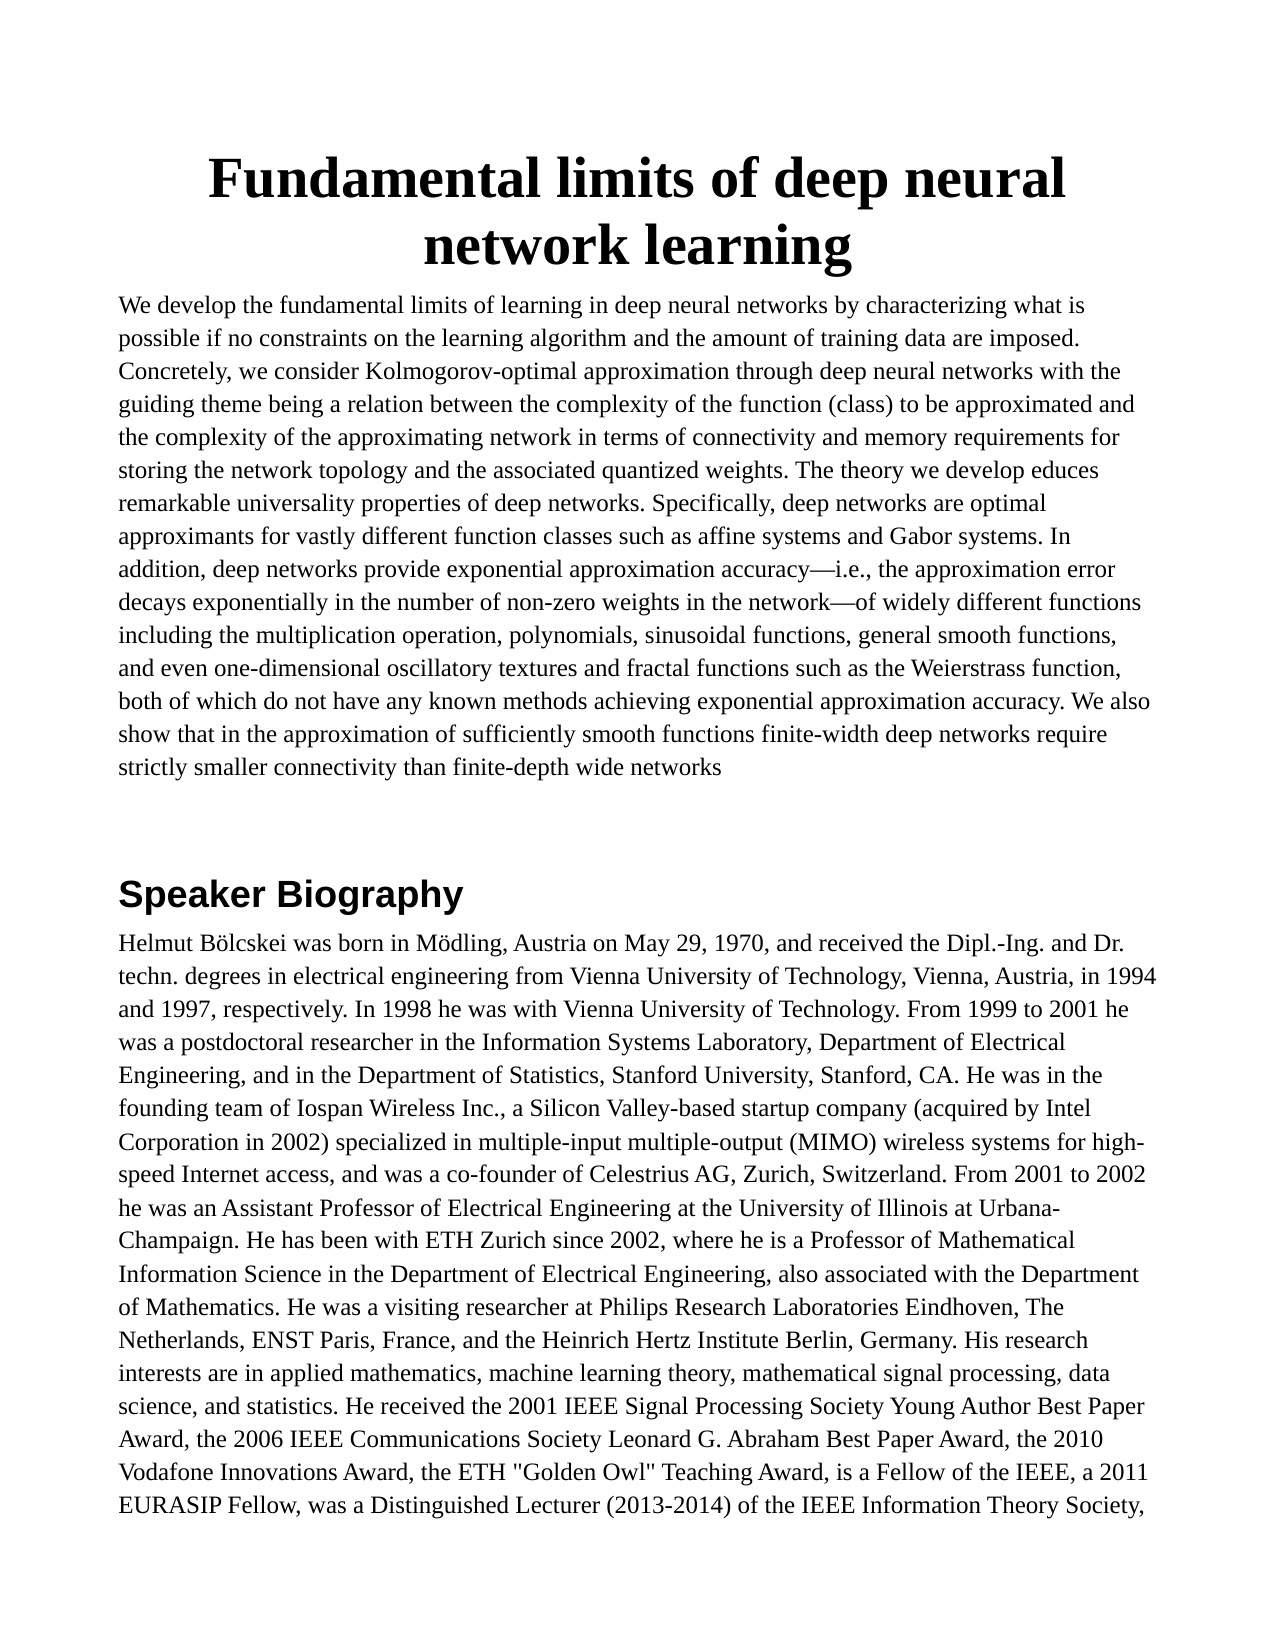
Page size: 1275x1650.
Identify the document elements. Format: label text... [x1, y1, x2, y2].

subtitle Speaker Biography [118, 872, 1157, 916]
title Fundamental limits of deep neural network learning [118, 143, 1157, 277]
text Helmut Bölcskei was born in Mödling, Austria on May 29, 1970, and received the Dipl.-Ing. and Dr. techn. degrees in electrical engineering from Vienna University of Technology, Vienna, Austria, in 1994 and 1997, respectively. In 1998 he was with Vienna University of Technology. From 1999 to 2001 he was a postdoctoral researcher in the Information Systems Laboratory, Department of Electrical Engineering, and in the Department of Statistics, Stanford University, Stanford, CA. He was in the founding team of Iospan Wireless Inc., a Silicon Valley-based startup company (acquired by Intel Corporation in 2002) specialized in multiple-input multiple-output (MIMO) wireless systems for high-speed Internet access, and was a co-founder of Celestrius AG, Zurich, Switzerland. From 2001 to 2002 he was an Assistant Professor of Electrical Engineering at the University of Illinois at Urbana-Champaign. He has been with ETH Zurich since 2002, where he is a Professor of Mathematical Information Science in the Department of Electrical Engineering, also associated with the Department of Mathematics. He was a visiting researcher at Philips Research Laboratories Eindhoven, The Netherlands, ENST Paris, France, and the Heinrich Hertz Institute Berlin, Germany. His research interests are in applied mathematics, machine learning theory, mathematical signal processing, data science, and statistics. He received the 2001 IEEE Signal Processing Society Young Author Best Paper Award, the 2006 IEEE Communications Society Leonard G. Abraham Best Paper Award, the 2010 Vodafone Innovations Award, the ETH "Golden Owl" Teaching Award, is a Fellow of the IEEE, a 2011 EURASIP Fellow, was a Distinguished Lecturer (2013-2014) of the IEEE Information Theory Society, [118, 928, 1157, 1518]
text We develop the fundamental limits of learning in deep neural networks by characterizing what is possible if no constraints on the learning algorithm and the amount of training data are imposed. Concretely, we consider Kolmogorov-optimal approximation through deep neural networks with the guiding theme being a relation between the complexity of the function (class) to be approximated and the complexity of the approximating network in terms of connectivity and memory requirements for storing the network topology and the associated quantized weights. The theory we develop educes remarkable universality properties of deep networks. Specifically, deep networks are optimal approximants for vastly different function classes such as affine systems and Gabor systems. In addition, deep networks provide exponential approximation accuracy—i.e., the approximation error decays exponentially in the number of non-zero weights in the network—of widely different functions including the multiplication operation, polynomials, sinusoidal functions, general smooth functions, and even one-dimensional oscillatory textures and fractal functions such as the Weierstrass function, both of which do not have any known methods achieving exponential approximation accuracy. We also show that in the approximation of sufficiently smooth functions finite-width deep networks require strictly smaller connectivity than finite-depth wide networks [118, 290, 1157, 781]
